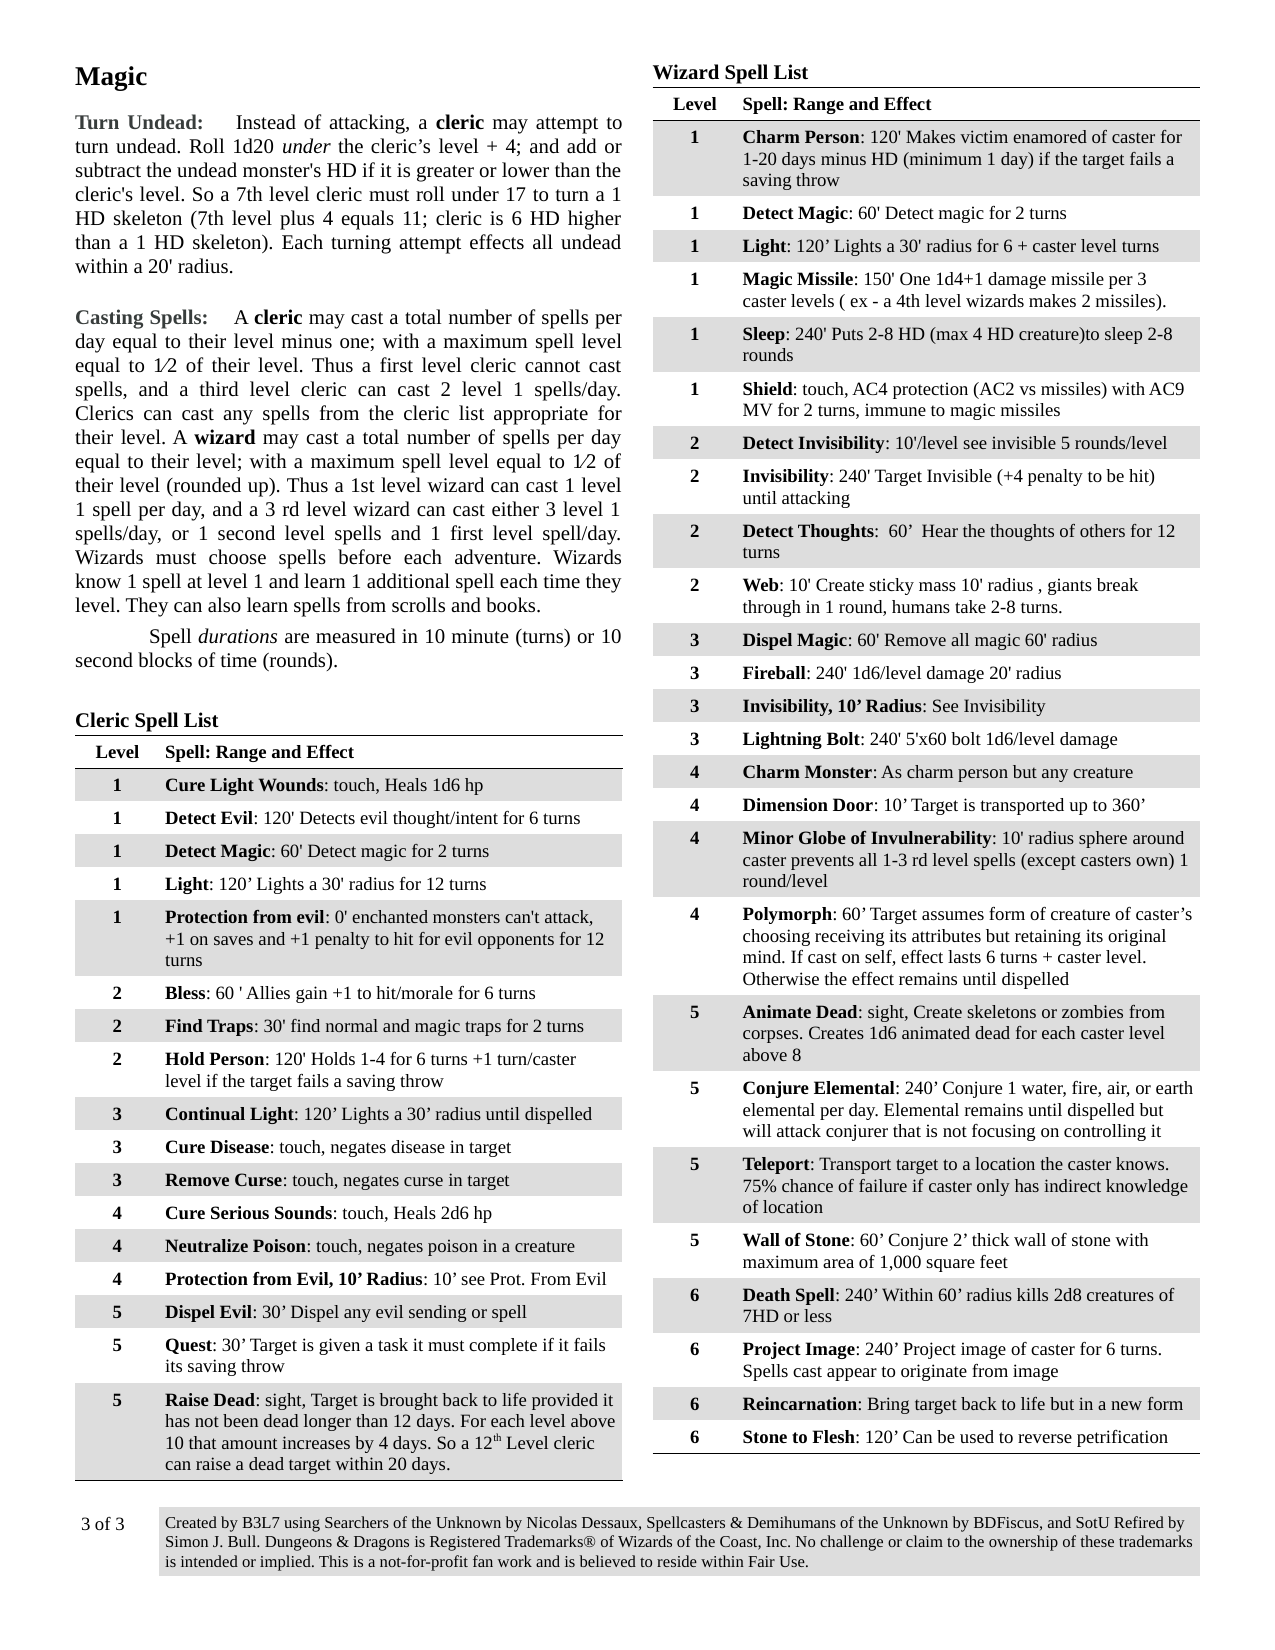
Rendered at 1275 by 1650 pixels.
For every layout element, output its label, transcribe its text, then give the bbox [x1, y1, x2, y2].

table_cell Find Traps: 30' find normal and magic traps for 2 turns [159, 1009, 622, 1042]
table_cell Dispel Evil: 30’ Dispel any evil sending or spell [159, 1295, 622, 1328]
table_cell Dispel Magic: 60' Remove all magic 60' radius [737, 623, 1200, 656]
table_cell Protection from evil: 0' enchanted monsters can't attack, +1 on saves and +1 penalty to hit for evil opponents for 12 turns [159, 900, 622, 976]
text Casting Spells: A cleric may cast a total number of spells per day equal to their level minus one; with a maximum spell level equal to 1⁄2 of their level. Thus a first level cleric cannot cast spells, and a third level cleric can cast 2 level 1 spells/day. Clerics can cast any spells from the cleric list appropriate for their level. A wizard may cast a total number of spells per day equal to their level; with a maximum spell level equal to 1⁄2 of their level (rounded up). Thus a 1st level wizard can cast 1 level 1 spell per day, and a 3 rd level wizard can cast either 3 level 1 spells/day, or 1 second level spells and 1 first level spell/day. Wizards must choose spells before each adventure. Wizards know 1 spell at level 1 and learn 1 additional spell each time they level. They can also learn spells from scrolls and books. [75, 305, 622, 617]
table_cell Magic Missile: 150' One 1d4+1 damage missile per 3 caster levels ( ex - a 4th level wizards makes 2 missiles). [737, 263, 1200, 317]
table_cell 5 [75, 1383, 159, 1480]
table_cell Bless: 60 ' Allies gain +1 to hit/morale for 6 turns [159, 976, 622, 1009]
table_cell 1 [75, 867, 159, 900]
table_cell 6 [653, 1420, 737, 1453]
table_cell Detect Magic: 60' Detect magic for 2 turns [737, 196, 1200, 229]
table_cell Light: 120’ Lights a 30' radius for 12 turns [159, 867, 622, 900]
table_cell 4 [653, 821, 737, 897]
table_cell Cure Serious Sounds: touch, Heals 2d6 hp [159, 1196, 622, 1229]
text Wizard Spell List [652, 60, 1200, 84]
text Magic [75, 60, 622, 91]
table_cell 4 [653, 755, 737, 788]
table_cell 5 [653, 995, 737, 1071]
table_cell Neutralize Poison: touch, negates poison in a creature [159, 1229, 622, 1262]
table_cell Invisibility: 240' Target Invisible (+4 penalty to be hit) until attacking [737, 459, 1200, 514]
table_cell Continual Light: 120’ Lights a 30’ radius until dispelled [159, 1097, 622, 1130]
table_cell Protection from Evil, 10’ Radius: 10’ see Prot. From Evil [159, 1262, 622, 1295]
table_cell 5 [75, 1295, 159, 1328]
table_cell Invisibility, 10’ Radius: See Invisibility [737, 689, 1200, 722]
table_cell Web: 10' Create sticky mass 10' radius , giants break through in 1 round, humans take 2-8 turns. [737, 569, 1200, 623]
table_cell 1 [653, 230, 737, 262]
table_cell 4 [75, 1229, 159, 1262]
table_cell Remove Curse: touch, negates curse in target [159, 1163, 622, 1196]
table_cell Detect Magic: 60' Detect magic for 2 turns [159, 834, 622, 867]
table_cell 3 [75, 1097, 159, 1130]
table_cell Light: 120’ Lights a 30' radius for 6 + caster level turns [737, 230, 1200, 262]
table_cell 3 [653, 623, 737, 656]
text Spell durations are measured in 10 minute (turns) or 10 second blocks of time (rounds). [75, 623, 622, 672]
table_cell 3 [653, 656, 737, 689]
table_cell Cure Light Wounds: touch, Heals 1d6 hp [159, 769, 622, 801]
table_cell 2 [653, 459, 737, 514]
table_cell 1 [75, 769, 159, 801]
table_cell 4 [75, 1262, 159, 1295]
table_cell Lightning Bolt: 240' 5'x60 bolt 1d6/level damage [737, 722, 1200, 755]
table_cell Minor Globe of Invulnerability: 10' radius sphere around caster prevents all 1-3 rd level spells (except casters own) 1 round/level [737, 821, 1200, 897]
table_cell Wall of Stone: 60’ Conjure 2’ thick wall of stone with maximum area of 1,000 square feet [737, 1224, 1200, 1278]
table_cell Quest: 30’ Target is given a task it must complete if it fails its saving throw [159, 1328, 622, 1383]
table_cell Hold Person: 120' Holds 1-4 for 6 turns +1 turn/caster level if the target fails a saving throw [159, 1043, 622, 1097]
table_cell 1 [653, 196, 737, 229]
table_cell 5 [653, 1147, 737, 1223]
table_header Spell: Range and Effect [737, 88, 1200, 120]
table_cell Detect Thoughts: 60’ Hear the thoughts of others for 12 turns [737, 514, 1200, 568]
table_cell 2 [653, 426, 737, 459]
table_cell Detect Invisibility: 10'/level see invisible 5 rounds/level [737, 426, 1200, 459]
table_cell 5 [653, 1071, 737, 1147]
table_cell 1 [75, 834, 159, 867]
text Turn Undead: Instead of attacking, a cleric may attempt to turn undead. Roll 1d20 under the cleric’s level + 4; and add or subtract the undead monster's HD if it is greater or lower than the cleric's level. So a 7th level cleric must roll under 17 to turn a 1 HD skeleton (7th level plus 4 equals 11; cleric is 6 HD higher than a 1 HD skeleton). Each turning attempt effects all undead within a 20' radius. [75, 110, 622, 278]
table_cell Death Spell: 240’ Within 60’ radius kills 2d8 creatures of 7HD or less [737, 1278, 1200, 1333]
table_cell 2 [75, 1043, 159, 1097]
table_cell 6 [653, 1387, 737, 1420]
table_cell Reincarnation: Bring target back to life but in a new form [737, 1387, 1200, 1420]
table_cell Sleep: 240' Puts 2-8 HD (max 4 HD creature)to sleep 2-8 rounds [737, 317, 1200, 372]
table_cell Polymorph: 60’ Target assumes form of creature of caster’s choosing receiving its attributes but retaining its original mind. If cast on self, effect lasts 6 turns + caster level. Otherwise the effect remains until dispelled [737, 897, 1200, 995]
table_cell 5 [653, 1224, 737, 1278]
table_cell 3 [653, 722, 737, 755]
table_cell 1 [653, 372, 737, 426]
table_cell 3 [75, 1130, 159, 1163]
table_header Level [75, 736, 159, 768]
table_cell Conjure Elemental: 240’ Conjure 1 water, fire, air, or earth elemental per day. Elemental remains until dispelled but will attack conjurer that is not focusing on controlling it [737, 1071, 1200, 1147]
table_cell Animate Dead: sight, Create skeletons or zombies from corpses. Creates 1d6 animated dead for each caster level above 8 [737, 995, 1200, 1071]
table_cell 6 [653, 1278, 737, 1333]
table_cell 1 [653, 263, 737, 317]
table_cell 3 [653, 689, 737, 722]
table_cell 1 [653, 121, 737, 196]
table_cell Detect Evil: 120' Detects evil thought/intent for 6 turns [159, 801, 622, 834]
table_cell Raise Dead: sight, Target is brought back to life provided it has not been dead longer than 12 days. For each level above 10 that amount increases by 4 days. So a 12th Level cleric can raise a dead target within 20 days. [159, 1383, 622, 1480]
table_cell Cure Disease: touch, negates disease in target [159, 1130, 622, 1163]
table_cell Project Image: 240’ Project image of caster for 6 turns. Spells cast appear to originate from image [737, 1333, 1200, 1387]
table_cell 2 [75, 1009, 159, 1042]
table_cell 5 [75, 1328, 159, 1383]
table_cell Fireball: 240' 1d6/level damage 20' radius [737, 656, 1200, 689]
table_cell 1 [653, 317, 737, 372]
table_cell 4 [75, 1196, 159, 1229]
text Cleric Spell List [75, 708, 622, 732]
table_cell 6 [653, 1333, 737, 1387]
table_cell 2 [653, 569, 737, 623]
table_cell 4 [653, 788, 737, 821]
table_header Spell: Range and Effect [159, 736, 622, 768]
table_cell 2 [653, 514, 737, 568]
table_cell 4 [653, 897, 737, 995]
table_cell Charm Monster: As charm person but any creature [737, 755, 1200, 788]
table_cell Teleport: Transport target to a location the caster knows. 75% chance of failure if caster only has indirect knowledge of location [737, 1147, 1200, 1223]
table_cell Charm Person: 120' Makes victim enamored of caster for 1-20 days minus HD (minimum 1 day) if the target fails a saving throw [737, 121, 1200, 196]
table_cell 1 [75, 900, 159, 976]
table_cell Dimension Door: 10’ Target is transported up to 360’ [737, 788, 1200, 821]
table_cell 3 [75, 1163, 159, 1196]
table_cell Stone to Flesh: 120’ Can be used to reverse petrification [737, 1420, 1200, 1453]
table_header Level [653, 88, 737, 120]
table_cell 1 [75, 801, 159, 834]
table_cell 2 [75, 976, 159, 1009]
table_cell Shield: touch, AC4 protection (AC2 vs missiles) with AC9 MV for 2 turns, immune to magic missiles [737, 372, 1200, 426]
